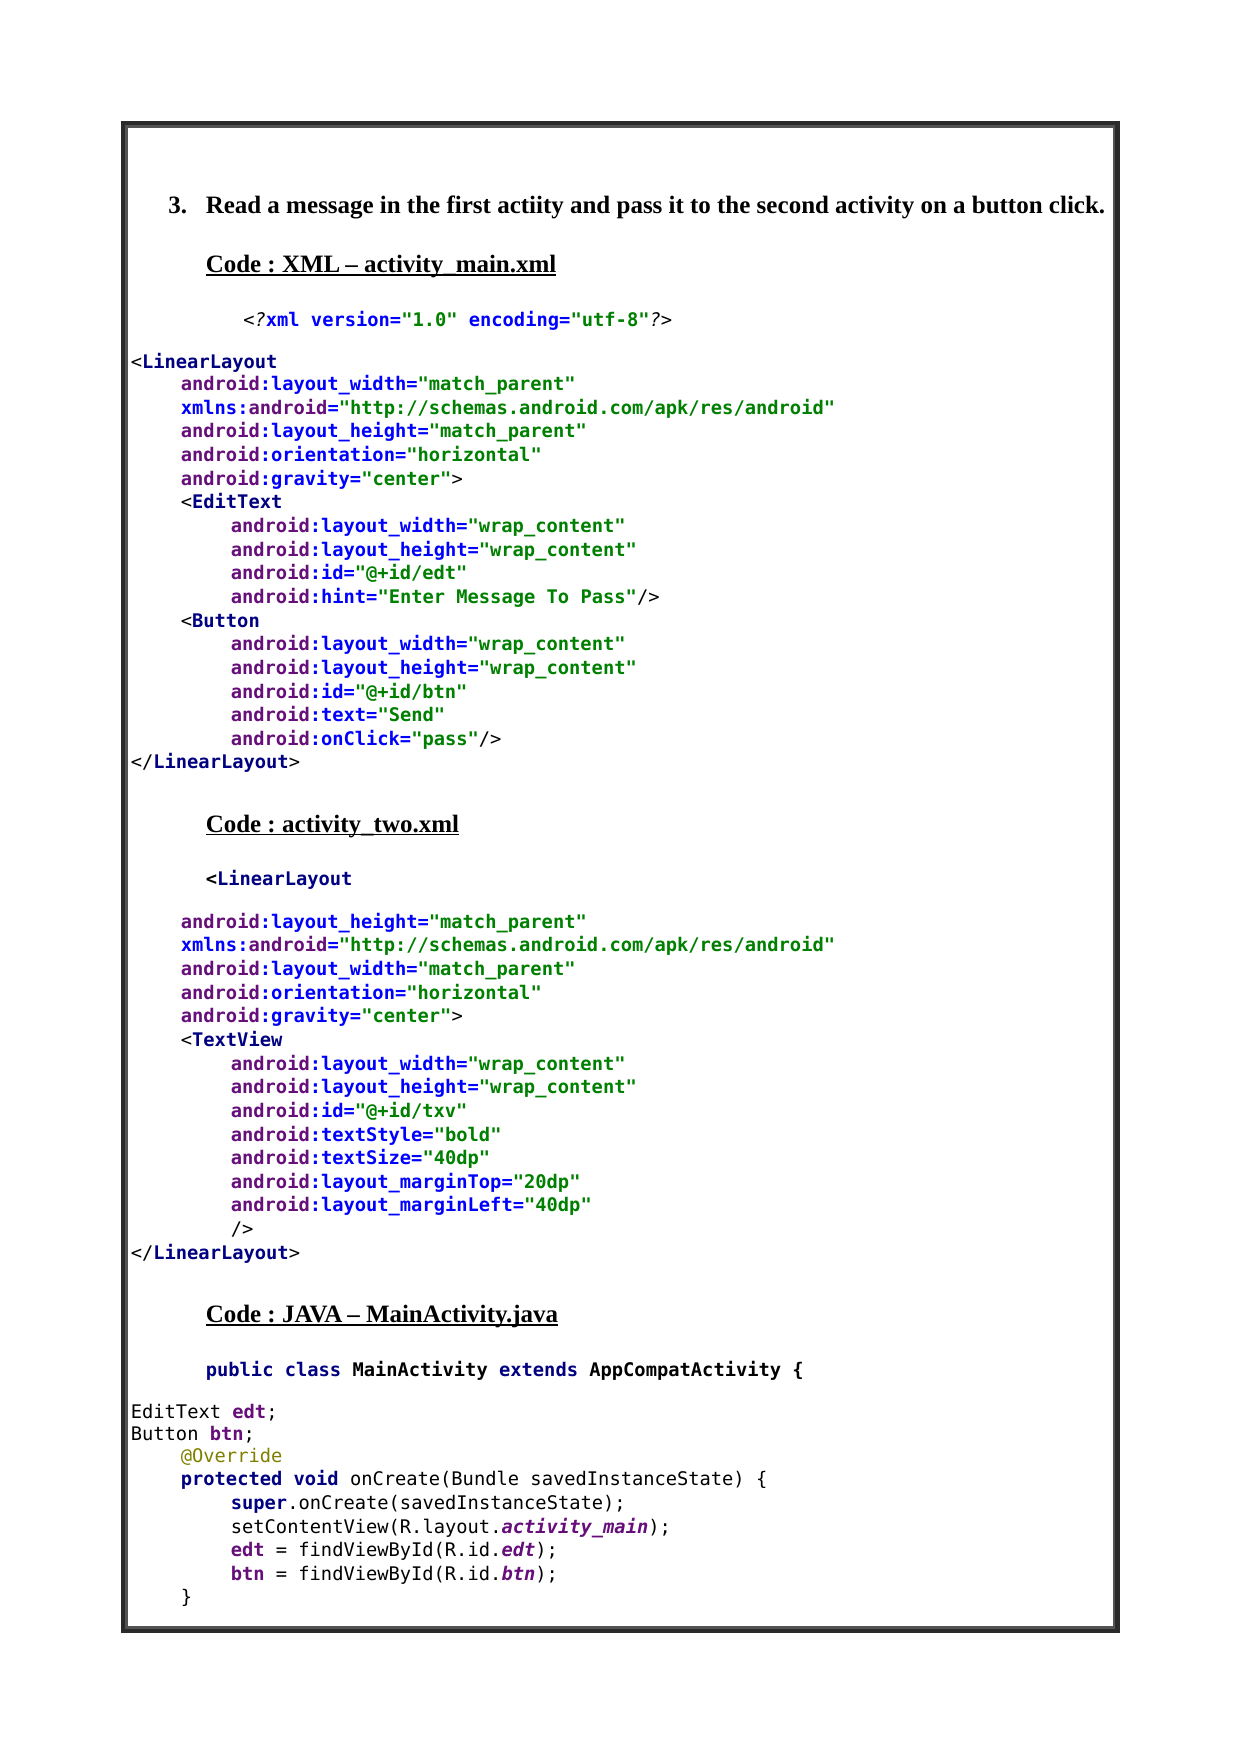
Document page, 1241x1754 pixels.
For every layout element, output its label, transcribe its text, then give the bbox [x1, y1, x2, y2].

text android:textSize="40dp" [131, 1147, 1110, 1171]
text android:id="@+id/txv" [131, 1100, 1110, 1123]
text } [131, 1587, 1110, 1610]
text android:id="@+id/btn" [131, 681, 1110, 704]
list Read a message in the first actiity and pass it to the second activity on a button click. [168, 190, 1110, 219]
text android:gravity="center"> [131, 468, 1110, 491]
text android:textStyle="bold" [131, 1123, 1110, 1147]
text android:id="@+id/edt" [131, 562, 1110, 586]
text xmlns:android="http://schemas.android.com/apk/res/android" [131, 397, 1110, 421]
text <Button [131, 610, 1110, 633]
text </LinearLayout> [131, 752, 1110, 773]
text android:layout_width="wrap_content" [131, 1053, 1110, 1076]
text edt = findViewById(R.id.edt); [131, 1539, 1110, 1563]
text android:gravity="center"> [131, 1005, 1110, 1029]
text @Override [131, 1445, 1110, 1468]
text android:layout_height="wrap_content" [131, 1076, 1110, 1100]
text android:layout_width="match_parent" [131, 958, 1110, 982]
text <LinearLayout [131, 351, 1110, 373]
text btn = findViewById(R.id.btn); [131, 1563, 1110, 1587]
text Button btn; [131, 1423, 1110, 1445]
list <LinearLayout [168, 868, 1110, 890]
text </LinearLayout> [131, 1242, 1110, 1264]
list Code : JAVA – MainActivity.java [168, 1299, 1110, 1328]
text <TextView [131, 1029, 1110, 1053]
text protected void onCreate(Bundle savedInstanceState) { [131, 1468, 1110, 1492]
list <?xml version="1.0" encoding="utf-8"?> [206, 309, 1110, 331]
list Code : activity_two.xml [168, 809, 1110, 838]
text android:layout_width="wrap_content" [131, 515, 1110, 539]
list public class MainActivity extends AppCompatActivity { [168, 1358, 1110, 1380]
text <EditText [131, 491, 1110, 515]
list Code : XML – activity_main.xml [168, 249, 1110, 278]
text /> [131, 1218, 1110, 1242]
text android:layout_height="wrap_content" [131, 657, 1110, 681]
text android:layout_height="match_parent" [131, 911, 1110, 934]
text android:layout_height="wrap_content" [131, 539, 1110, 562]
text android:layout_width="match_parent" [131, 373, 1110, 397]
text android:text="Send" [131, 704, 1110, 728]
text android:layout_marginLeft="40dp" [131, 1194, 1110, 1218]
text EditText edt; [131, 1401, 1110, 1423]
text super.onCreate(savedInstanceState); [131, 1492, 1110, 1516]
text android:layout_width="wrap_content" [131, 633, 1110, 657]
text android:layout_height="match_parent" [131, 421, 1110, 444]
text android:layout_marginTop="20dp" [131, 1171, 1110, 1194]
text android:hint="Enter Message To Pass"/> [131, 586, 1110, 610]
text android:orientation="horizontal" [131, 444, 1110, 468]
text android:onClick="pass"/> [131, 728, 1110, 752]
text android:orientation="horizontal" [131, 982, 1110, 1005]
text xmlns:android="http://schemas.android.com/apk/res/android" [131, 934, 1110, 958]
text setContentView(R.layout.activity_main); [131, 1516, 1110, 1539]
